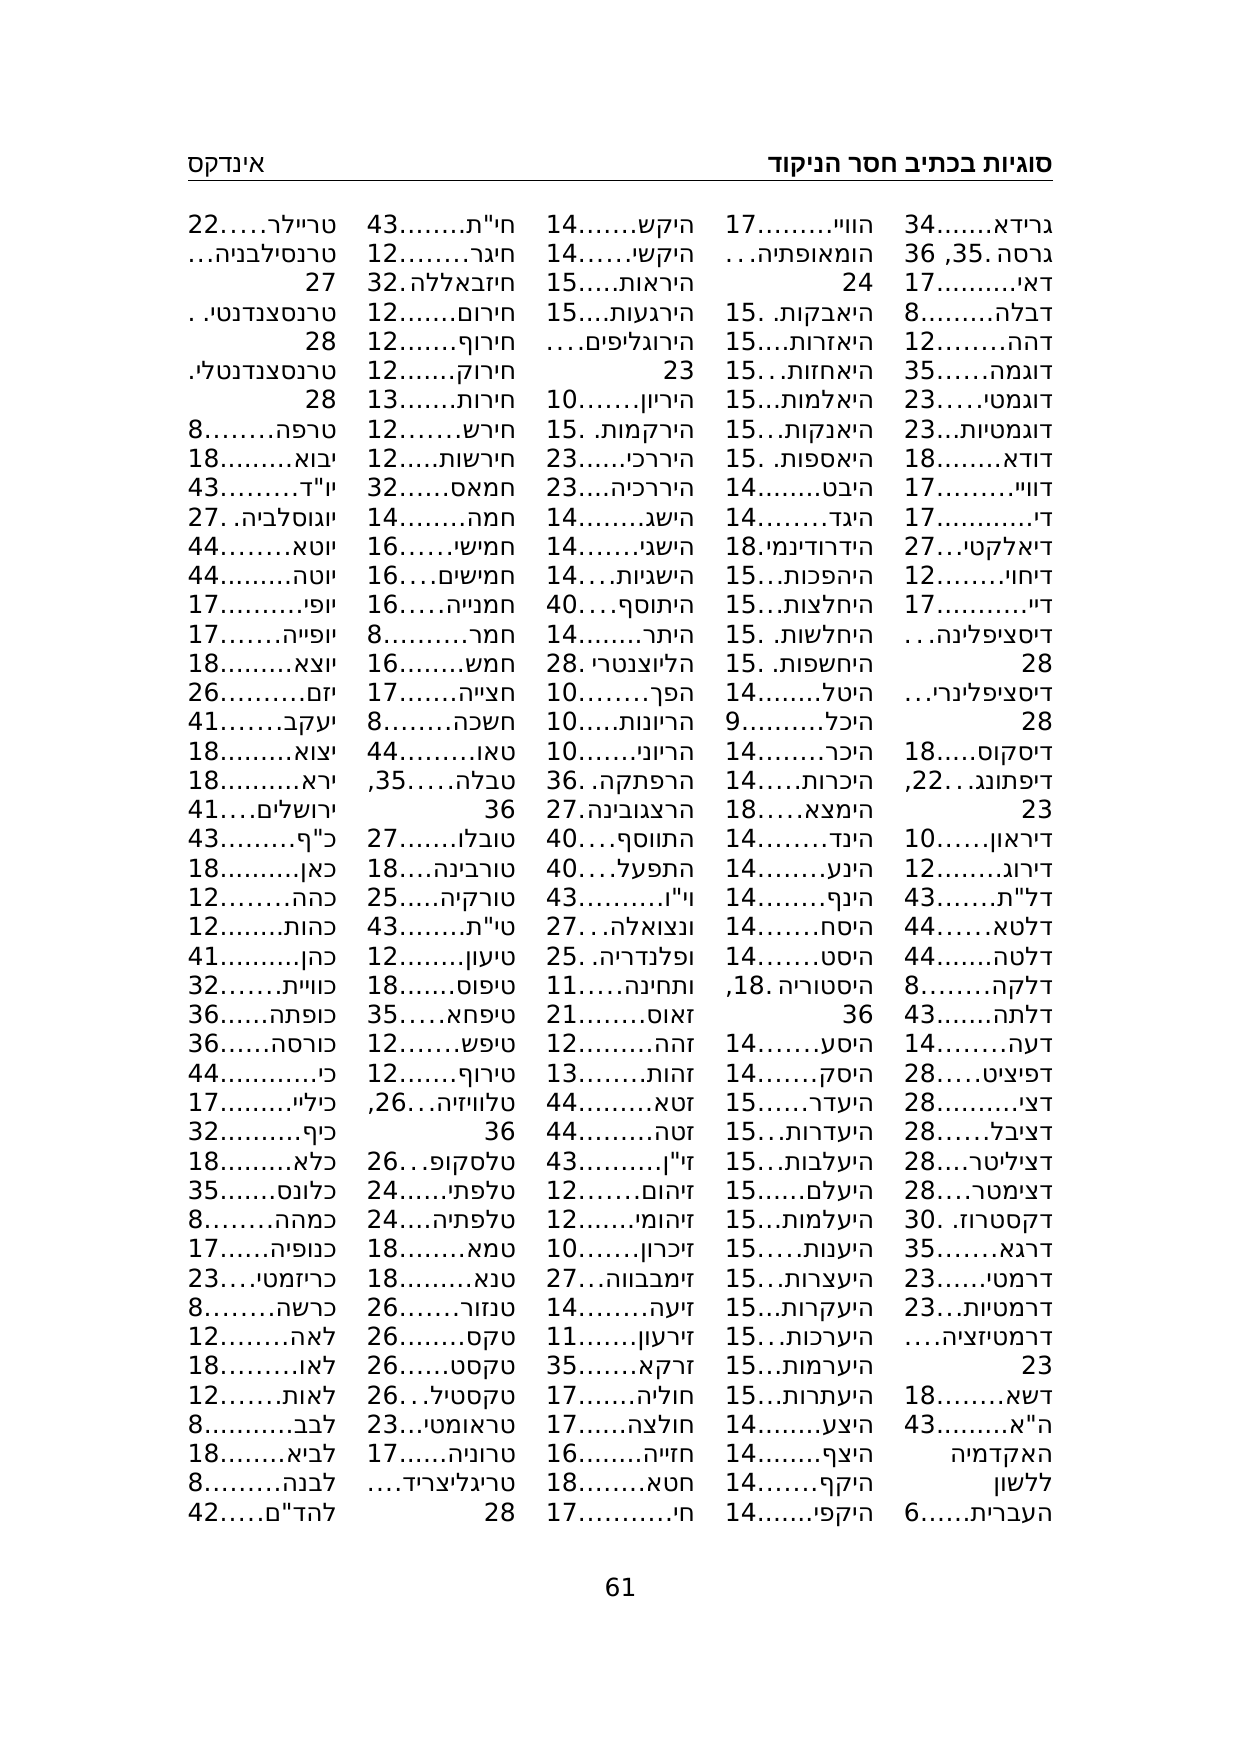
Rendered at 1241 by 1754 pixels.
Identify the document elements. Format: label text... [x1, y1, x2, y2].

text חמאס 32 [367, 473, 516, 503]
text דציבל 28 [904, 1117, 1053, 1147]
text טרפה 8 [187, 415, 337, 444]
text היעדר 15 [725, 1088, 874, 1117]
text כריזמטי 23 [187, 1264, 337, 1293]
text היעצרות 15 [725, 1264, 874, 1293]
text חי"ת 43 [367, 210, 516, 239]
text היצע 14 [725, 1410, 874, 1439]
text כהות 12 [187, 912, 337, 942]
text הישגי 14 [546, 532, 695, 561]
text הליוצנטרי 28 [546, 649, 695, 678]
text יזם 26 [187, 678, 337, 708]
text היאחזות 15 [725, 356, 874, 386]
text חזייה 16 [546, 1439, 695, 1469]
text גרידא 34 [904, 210, 1053, 239]
text היעקרות 15 [725, 1293, 874, 1322]
text היצף 14 [725, 1439, 874, 1469]
text זי"ן 43 [546, 1147, 695, 1176]
text היקפי 14 [725, 1498, 874, 1527]
text הריונות 10 [546, 708, 695, 737]
text כרשה 8 [187, 1293, 337, 1322]
text זיהום 12 [546, 1176, 695, 1205]
text טורבינה 18 [367, 854, 516, 883]
text הריוני 10 [546, 737, 695, 766]
text טיעון 12 [367, 942, 516, 971]
text היחשפות 15 [725, 649, 874, 678]
text היקש 14 [546, 210, 695, 239]
text היסח 14 [725, 912, 874, 942]
text וי"ו 43 [546, 883, 695, 912]
text כהה 12 [187, 883, 337, 912]
text הישג 14 [546, 503, 695, 532]
text היאלמות 15 [725, 386, 874, 415]
text זטה 44 [546, 1117, 695, 1147]
text היעתרות 15 [725, 1381, 874, 1410]
text דלתה 43 [904, 1000, 1053, 1029]
text טקסט 26 [367, 1352, 516, 1381]
text דרמטיזציה 23 [904, 1322, 1053, 1381]
text לאו 18 [187, 1352, 337, 1381]
text טורקיה 25 [367, 883, 516, 912]
text דודא 18 [904, 444, 1053, 473]
text חמר 8 [367, 620, 516, 649]
text הרפתקה 36 [546, 766, 695, 795]
text כלונס 35 [187, 1176, 337, 1205]
text הינע 14 [725, 854, 874, 883]
text היגד 14 [725, 503, 874, 532]
text דלטא 44 [904, 912, 1053, 942]
text חולצה 17 [546, 1410, 695, 1439]
text דוגמטיות 23 [904, 415, 1053, 444]
text חירוף 12 [367, 327, 516, 356]
text כופתה 36 [187, 1000, 337, 1029]
text ירא 18 [187, 766, 337, 795]
text טקס 26 [367, 1322, 516, 1352]
text היבט 14 [725, 473, 874, 503]
text טיפש 12 [367, 1029, 516, 1059]
text היסט 14 [725, 942, 874, 971]
text יוטה 44 [187, 561, 337, 591]
text זיעה 14 [546, 1293, 695, 1322]
text טלוויזיה 26, 36 [367, 1088, 516, 1147]
text דיאלקטי 27 [904, 532, 1053, 561]
text דיסקוס 18 [904, 737, 1053, 766]
text כיף 32 [187, 1117, 337, 1147]
text ופלנדריה 25 [546, 942, 695, 971]
text זיהומי 12 [546, 1205, 695, 1234]
text דיסציפלינה 28 [904, 620, 1053, 678]
text זימבבווה 27 [546, 1264, 695, 1293]
text חמנייה 16 [367, 591, 516, 620]
text כנופיה 17 [187, 1234, 337, 1264]
text הירקמות 15 [546, 415, 695, 444]
text חירוק 12 [367, 356, 516, 386]
text הירגעות 15 [546, 298, 695, 327]
text טנא 18 [367, 1264, 516, 1293]
text זירעון 11 [546, 1322, 695, 1352]
text הוויי 17 [725, 210, 874, 239]
text חשכה 8 [367, 708, 516, 737]
text לבב 8 [187, 1410, 337, 1439]
text הימצא 18 [725, 795, 874, 825]
text היררכיה 23 [546, 473, 695, 503]
text דיפתונג 22, 23 [904, 766, 1053, 825]
text חטא 18 [546, 1469, 695, 1498]
text טובלו 27 [367, 825, 516, 854]
text זאוס 21 [546, 1000, 695, 1029]
text היררכי 23 [546, 444, 695, 473]
text טירוף 12 [367, 1059, 516, 1088]
text להד"ם 42 [187, 1498, 337, 1527]
text דוגמטי 23 [904, 386, 1053, 415]
text טריגליצריד 28 [367, 1469, 516, 1527]
text דאי 17 [904, 268, 1053, 298]
text חירות 13 [367, 386, 516, 415]
text היעדרות 15 [725, 1117, 874, 1147]
text חיזבאללה 32 [367, 268, 516, 298]
text דלטה 44 [904, 942, 1053, 971]
text היכרות 14 [725, 766, 874, 795]
text דרמטי 23 [904, 1264, 1053, 1293]
text היענות 15 [725, 1234, 874, 1264]
text גרסה 35, 36 [904, 239, 1053, 268]
text טלפתיה 24 [367, 1205, 516, 1234]
text טיפחא 35 [367, 1000, 516, 1029]
text דצי 28 [904, 1088, 1053, 1117]
text דשא 18 [904, 1381, 1053, 1410]
text טמא 18 [367, 1234, 516, 1264]
text יופי 17 [187, 591, 337, 620]
text היעלם 15 [725, 1176, 874, 1205]
text חמה 14 [367, 503, 516, 532]
text דיי 17 [904, 591, 1053, 620]
text דיראון 10 [904, 825, 1053, 854]
text חירום 12 [367, 298, 516, 327]
text יו"ד 43 [187, 473, 337, 503]
text טקסטיל 26 [367, 1381, 516, 1410]
text היכל 9 [725, 708, 874, 737]
text ונצואלה 27 [546, 912, 695, 942]
text כוויית 32 [187, 971, 337, 1000]
text דעה 14 [904, 1029, 1053, 1059]
text יוגוסלביה 27 [187, 503, 337, 532]
text דלקה 8 [904, 971, 1053, 1000]
text טי"ת 43 [367, 912, 516, 942]
text כורסה 36 [187, 1029, 337, 1059]
text דפיציט 28 [904, 1059, 1053, 1088]
text היסע 14 [725, 1029, 874, 1059]
text כי 44 [187, 1059, 337, 1088]
text היכר 14 [725, 737, 874, 766]
text יופייה 17 [187, 620, 337, 649]
text היראות 15 [546, 268, 695, 298]
text היאספות 15 [725, 444, 874, 473]
text חמישים 16 [367, 561, 516, 591]
text כאן 18 [187, 854, 337, 883]
text היאנקות 15 [725, 415, 874, 444]
text הידרודינמי 18 [725, 532, 874, 561]
text הישגיות 14 [546, 561, 695, 591]
text דל"ת 43 [904, 883, 1053, 912]
text כ"ף 43 [187, 825, 337, 854]
text חירש 12 [367, 415, 516, 444]
text האקדמיה ללשון העברית 6 [904, 1439, 1053, 1527]
text כהן 41 [187, 942, 337, 971]
text היעלמות 15 [725, 1205, 874, 1234]
text היעלבות 15 [725, 1147, 874, 1176]
text היתוסף 40 [546, 591, 695, 620]
text היאבקות 15 [725, 298, 874, 327]
text דירוג 12 [904, 854, 1053, 883]
text כלא 18 [187, 1147, 337, 1176]
text זיכרון 10 [546, 1234, 695, 1264]
text כמהה 8 [187, 1205, 337, 1234]
text חי 17 [546, 1498, 695, 1527]
text טרנסילבניה 27 [187, 239, 337, 298]
text טנזור 26 [367, 1293, 516, 1322]
text ותחינה 11 [546, 971, 695, 1000]
text לביא 18 [187, 1439, 337, 1469]
text יעקב 41 [187, 708, 337, 737]
text יוצא 18 [187, 649, 337, 678]
text היקף 14 [725, 1469, 874, 1498]
text זהה 12 [546, 1029, 695, 1059]
text דרמטיות 23 [904, 1293, 1053, 1322]
text הרצגובינה 27 [546, 795, 695, 825]
text חמישי 16 [367, 532, 516, 561]
text חיגר 12 [367, 239, 516, 268]
text היאזרות 15 [725, 327, 874, 356]
text היסק 14 [725, 1059, 874, 1088]
text דבלה 8 [904, 298, 1053, 327]
text דיסציפלינרי 28 [904, 678, 1053, 737]
text לבנה 8 [187, 1469, 337, 1498]
text די 17 [904, 503, 1053, 532]
text חצייה 17 [367, 678, 516, 708]
text חירשות 12 [367, 444, 516, 473]
text דוויי 17 [904, 473, 1053, 503]
text טיפוס 18 [367, 971, 516, 1000]
text היערמות 15 [725, 1352, 874, 1381]
text דיחוי 12 [904, 561, 1053, 591]
text טריילר 22 [187, 210, 337, 239]
text התווסף 40 [546, 825, 695, 854]
text חוליה 17 [546, 1381, 695, 1410]
text היקשי 14 [546, 239, 695, 268]
text הומאופתיה 24 [725, 239, 874, 298]
text היסטוריה 18, 36 [725, 971, 874, 1029]
text דציליטר 28 [904, 1147, 1053, 1176]
text דקסטרוז 30 [904, 1205, 1053, 1234]
text היתר 14 [546, 620, 695, 649]
text טראומטי 23 [367, 1410, 516, 1439]
text טאו 44 [367, 737, 516, 766]
text ה"א 43 [904, 1410, 1053, 1439]
text ירושלים 41 [187, 795, 337, 825]
text זהות 13 [546, 1059, 695, 1088]
text זטא 44 [546, 1088, 695, 1117]
text טלסקופ 26 [367, 1147, 516, 1176]
text טבלה 35, 36 [367, 766, 516, 825]
text טרנסצנדנטלי 28 [187, 356, 337, 415]
text יצוא 18 [187, 737, 337, 766]
text דרגא 35 [904, 1234, 1053, 1264]
text יוטא 44 [187, 532, 337, 561]
text דצימטר 28 [904, 1176, 1053, 1205]
text טרוניה 17 [367, 1439, 516, 1469]
text הפך 10 [546, 678, 695, 708]
text כיליי 17 [187, 1088, 337, 1117]
text דהה 12 [904, 327, 1053, 356]
text היהפכות 15 [725, 561, 874, 591]
text יבוא 18 [187, 444, 337, 473]
text הינף 14 [725, 883, 874, 912]
text היריון 10 [546, 386, 695, 415]
text טלפתי 24 [367, 1176, 516, 1205]
text התפעל 40 [546, 854, 695, 883]
text זרקא 35 [546, 1352, 695, 1381]
text דוגמה 35 [904, 356, 1053, 386]
text היחלשות 15 [725, 620, 874, 649]
text לאות 12 [187, 1381, 337, 1410]
text היערכות 15 [725, 1322, 874, 1352]
text לאה 12 [187, 1322, 337, 1352]
text הינד 14 [725, 825, 874, 854]
text חמש 16 [367, 649, 516, 678]
text היחלצות 15 [725, 591, 874, 620]
text היטל 14 [725, 678, 874, 708]
text הירוגליפים 23 [546, 327, 695, 386]
text טרנסצנדנטי 28 [187, 298, 337, 356]
